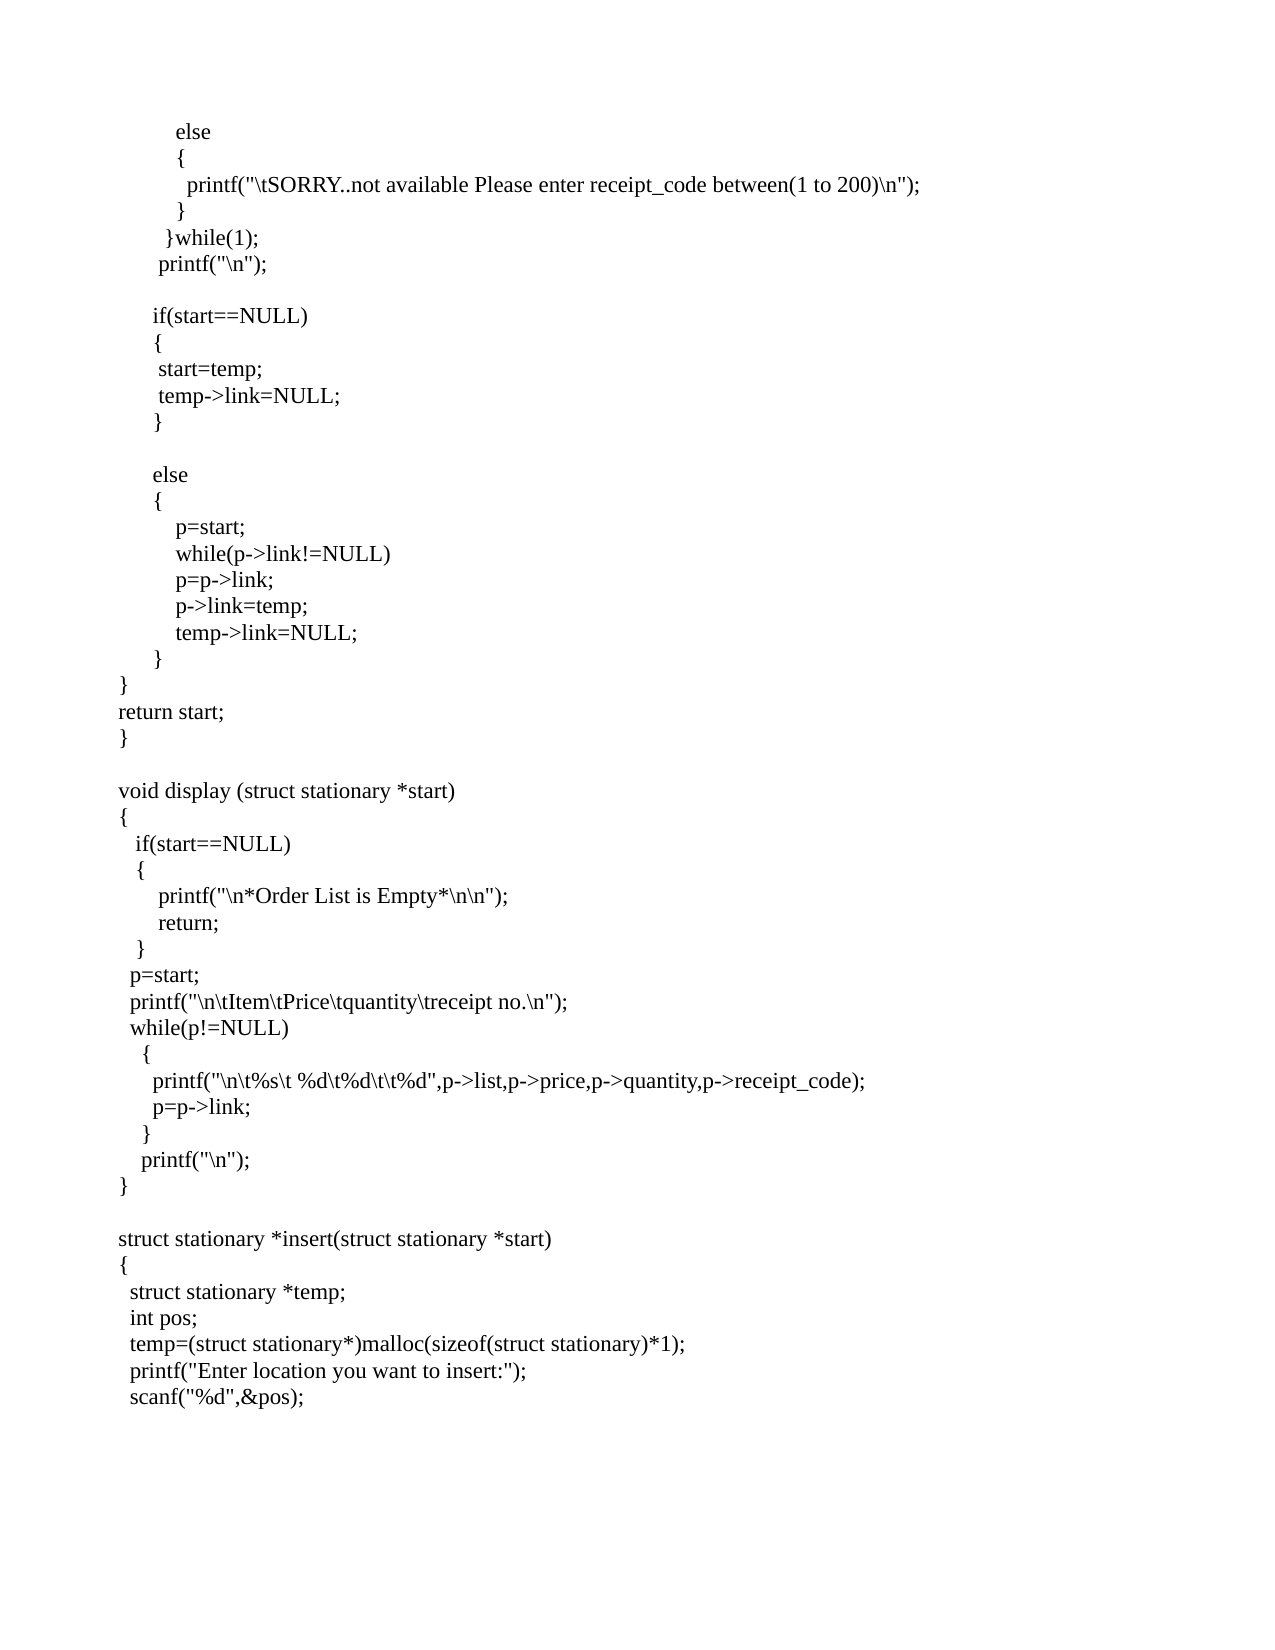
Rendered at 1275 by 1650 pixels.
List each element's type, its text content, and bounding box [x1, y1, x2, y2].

text else [118, 461, 1157, 487]
text if(start==NULL) [118, 830, 1157, 856]
text start=temp; [118, 355, 1157, 382]
text p=start; [118, 513, 1157, 540]
text temp=(struct stationary*)malloc(sizeof(struct stationary)*1); [118, 1330, 1157, 1357]
text struct stationary *insert(struct stationary *start) [118, 1225, 1157, 1251]
text return start; [118, 698, 1157, 724]
text while(p->link!=NULL) [118, 540, 1157, 566]
text temp->link=NULL; [118, 382, 1157, 408]
text } [118, 1172, 1157, 1199]
text { [118, 803, 1157, 830]
text { [118, 856, 1157, 882]
text } [118, 197, 1157, 223]
text printf("\n"); [118, 250, 1157, 276]
text } [118, 1119, 1157, 1146]
text }while(1); [118, 223, 1157, 250]
text int pos; [118, 1304, 1157, 1330]
text { [118, 487, 1157, 513]
text printf("\n\t%s\t %d\t%d\t\t%d",p->list,p->price,p->quantity,p->receipt_code); [118, 1067, 1157, 1093]
text p=start; [118, 961, 1157, 988]
text p->link=temp; [118, 592, 1157, 619]
text } [118, 672, 1157, 698]
text { [118, 1251, 1157, 1278]
text } [118, 645, 1157, 672]
text { [118, 329, 1157, 355]
text p=p->link; [118, 566, 1157, 592]
text printf("\tSORRY..not available Please enter receipt_code between(1 to 200)\n"); [118, 171, 1157, 197]
text void display (struct stationary *start) [118, 777, 1157, 803]
text printf("Enter location you want to insert:"); [118, 1357, 1157, 1383]
text scanf("%d",&pos); [118, 1383, 1157, 1409]
text printf("\n"); [118, 1146, 1157, 1172]
text } [118, 408, 1157, 434]
text } [118, 724, 1157, 751]
text { [118, 1041, 1157, 1067]
text printf("\n\tItem\tPrice\tquantity\treceipt no.\n"); [118, 988, 1157, 1014]
text while(p!=NULL) [118, 1014, 1157, 1041]
text temp->link=NULL; [118, 619, 1157, 645]
text return; [118, 909, 1157, 935]
text printf("\n*Order List is Empty*\n\n"); [118, 882, 1157, 909]
text struct stationary *temp; [118, 1278, 1157, 1304]
text else [118, 118, 1157, 144]
text p=p->link; [118, 1093, 1157, 1119]
text { [118, 144, 1157, 171]
text } [118, 935, 1157, 961]
text if(start==NULL) [118, 303, 1157, 329]
